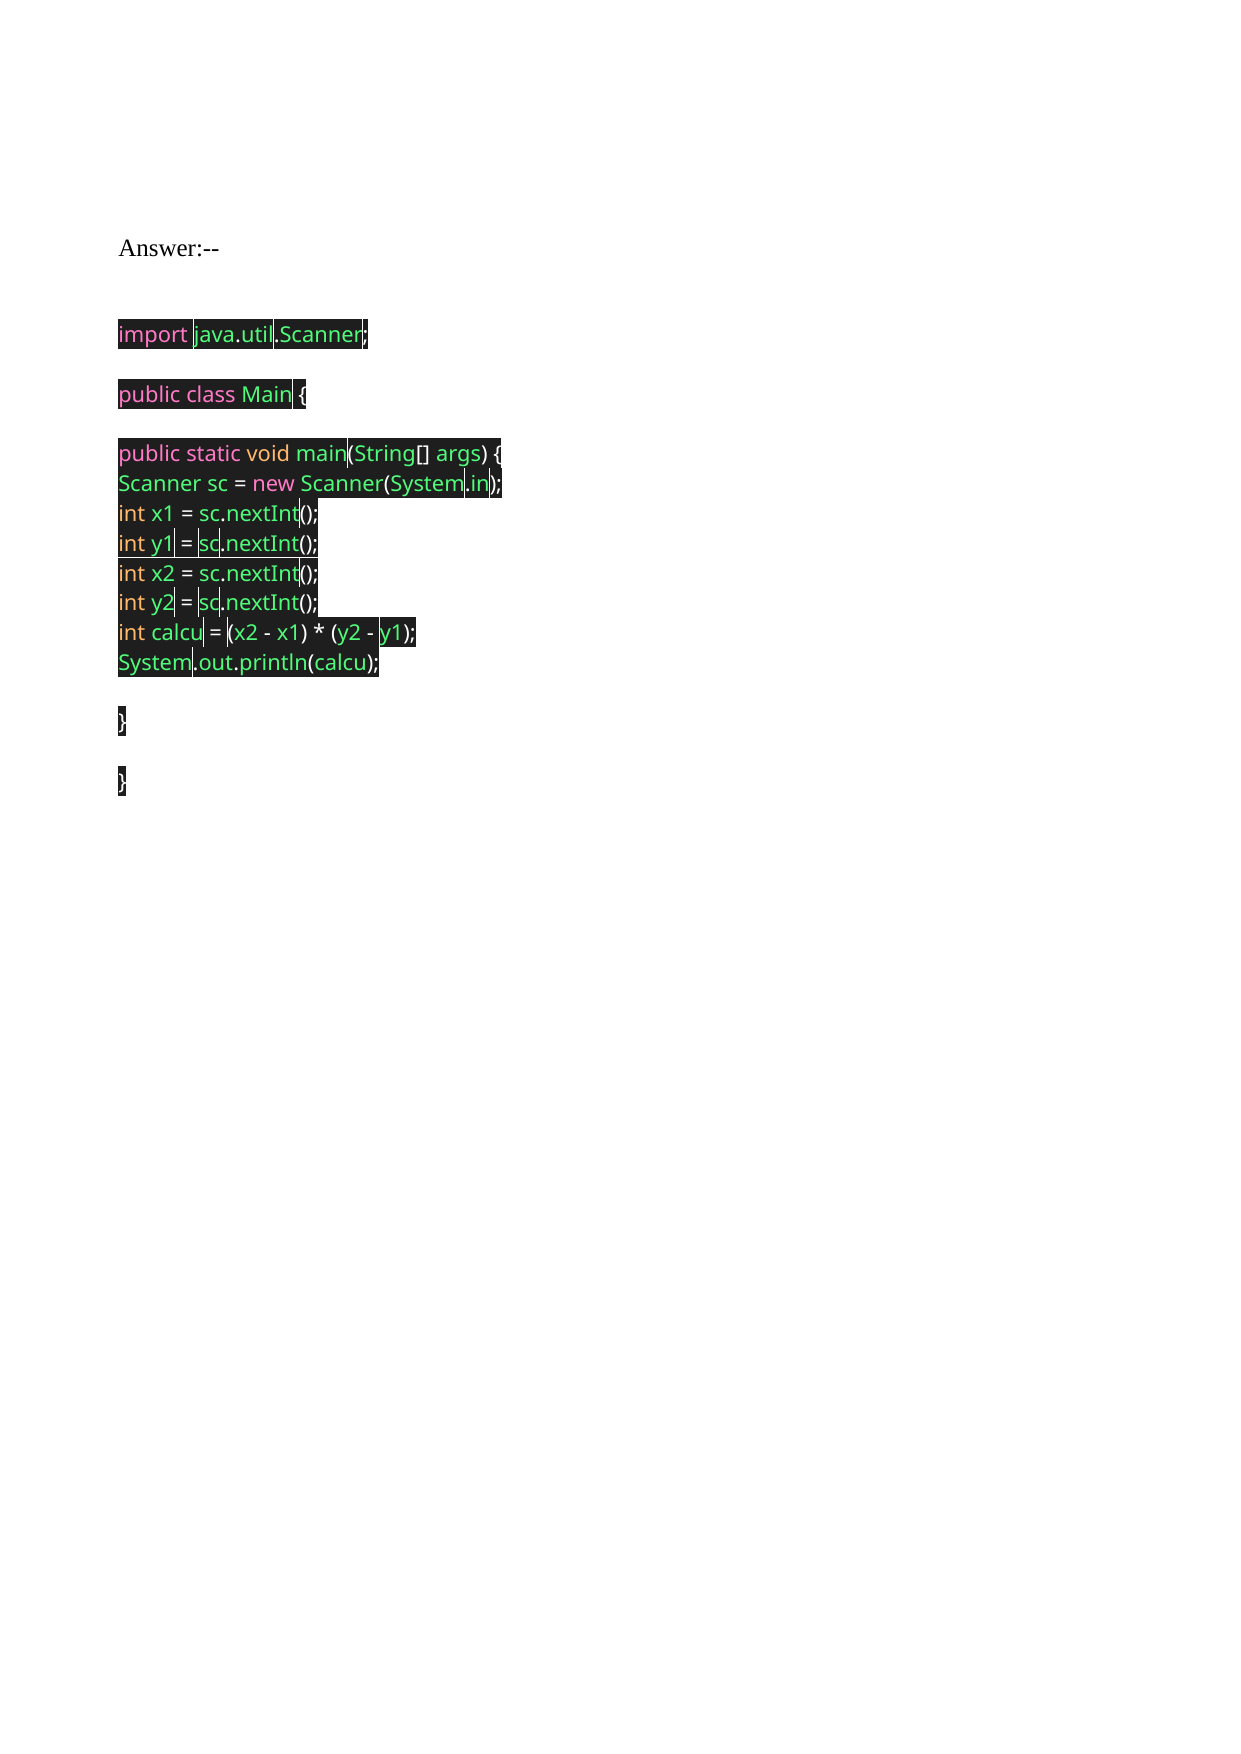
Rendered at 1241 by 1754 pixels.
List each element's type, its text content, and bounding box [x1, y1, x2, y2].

text } [118, 706, 1122, 736]
text import java.util.Scanner; [118, 319, 1122, 349]
text int calcu = (x2 - x1) * (y2 - y1); [118, 617, 1122, 647]
text Answer:-- [118, 233, 1122, 262]
text int y2 = sc.nextInt(); [118, 587, 1122, 617]
text Scanner sc = new Scanner(System.in); [118, 468, 1122, 498]
text } [118, 766, 1122, 796]
text public class Main { [118, 379, 1122, 409]
text int y1 = sc.nextInt(); [118, 528, 1122, 557]
text int x2 = sc.nextInt(); [118, 557, 1122, 587]
text System.out.println(calcu); [118, 647, 1122, 677]
text public static void main(String[] args) { [118, 438, 1122, 468]
text int x1 = sc.nextInt(); [118, 498, 1122, 528]
